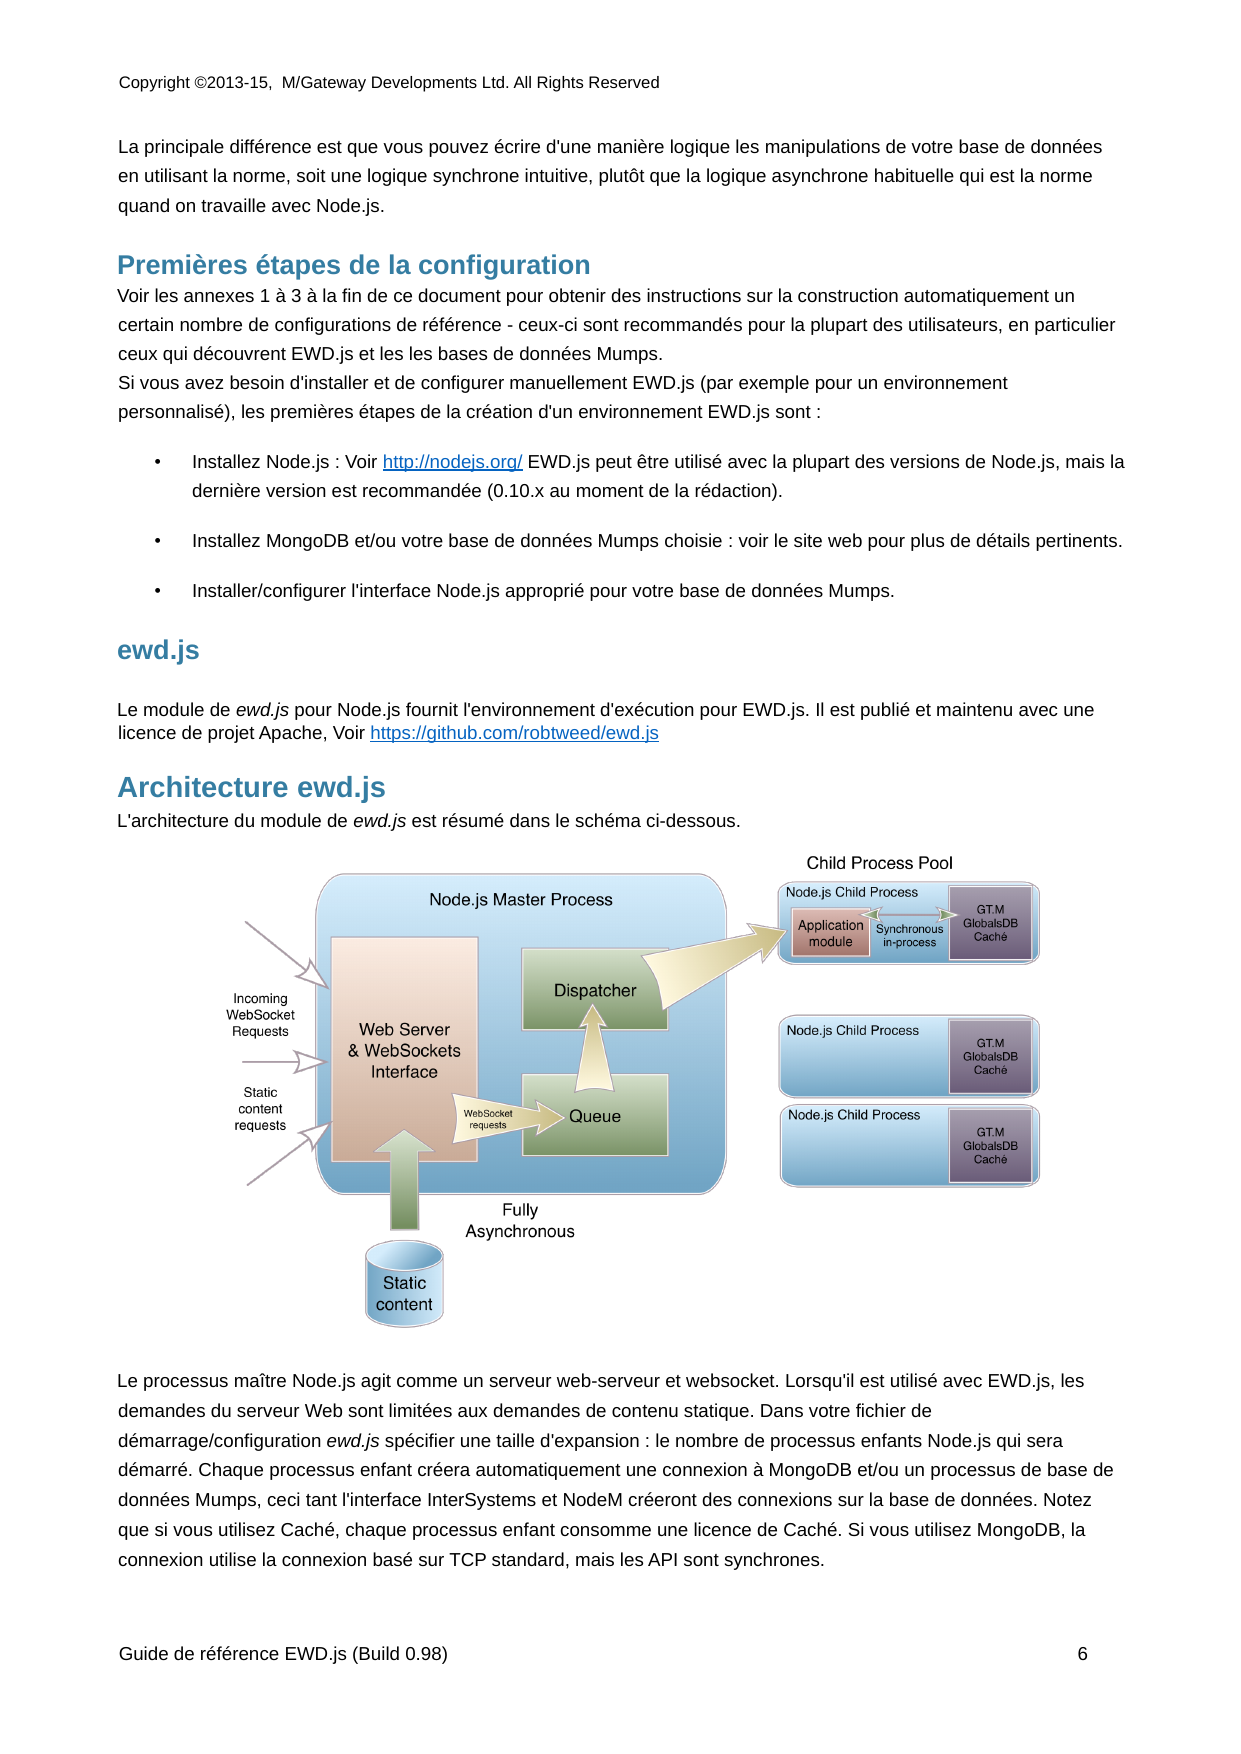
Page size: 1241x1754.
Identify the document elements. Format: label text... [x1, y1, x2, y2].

text L'architecture du module de ewd.js est résumé dans le schéma ci-dessous. [117, 809, 1122, 831]
text La principale différence est que vous pouvez écrire d'une manière logique les manipulations de votre base de données en utilisant la norme, soit une logique synchrone intuitive, plutôt que la logique asynchrone habituelle qui est la norme quand on travaille avec Node.js. [117, 106, 1122, 216]
text Voir les annexes 1 à 3 à la fin de ce document pour obtenir des instructions sur la construction automatiquement un certain nombre de configurations de référence - ceux-ci sont recommandés pour la plupart des utilisateurs, en particulier ceux qui découvrent EWD.js et les les bases de données Mumps. Si vous avez besoin d'installer et de configurer manuellement EWD.js (par exemple pour un environnement personnalisé), les premières étapes de la création d'un environnement EWD.js sont : [117, 284, 1122, 422]
subtitle Architecture ewd.js [117, 770, 1126, 804]
picture [187, 840, 1055, 1339]
subtitle Premières étapes de la configuration [117, 249, 1126, 280]
text Le processus maître Node.js agit comme un serveur web-serveur et websocket. Lorsqu'il est utilisé avec EWD.js, les demandes du serveur Web sont limitées aux demandes de contenu statique. Dans votre fichier de démarrage/configuration ewd.js spécifier une taille d'expansion : le nombre de processus enfants Node.js qui sera démarré. Chaque processus enfant créera automatiquement une connexion à MongoDB et/ou un processus de base de données Mumps, ceci tant l'interface InterSystems et NodeM créeront des connexions sur la base de données. Notez que si vous utilisez Caché, chaque processus enfant consomme une licence de Caché. Si vous utilisez MongoDB, la connexion utilise la connexion basé sur TCP standard, mais les API sont synchrones. [117, 1369, 1122, 1571]
text Le module de ewd.js pour Node.js fournit l'environnement d'exécution pour EWD.js. Il est publié et maintenu avec une licence de projet Apache, Voir https://github.com/robtweed/ewd.js [117, 698, 1122, 743]
list Installer/configurer l'interface Node.js approprié pour votre base de données Mumps. [154, 580, 1126, 601]
list Installez MongoDB et/ou votre base de données Mumps choisie : voir le site web pour plus de détails pertinents. [154, 530, 1126, 551]
list Installez Node.js : Voir http://nodejs.org/ EWD.js peut être utilisé avec la plupart des versions de Node.js, mais la dernière version est recommandée (0.10.x au moment de la rédaction). [154, 451, 1126, 501]
subtitle ewd.js [117, 634, 1126, 665]
